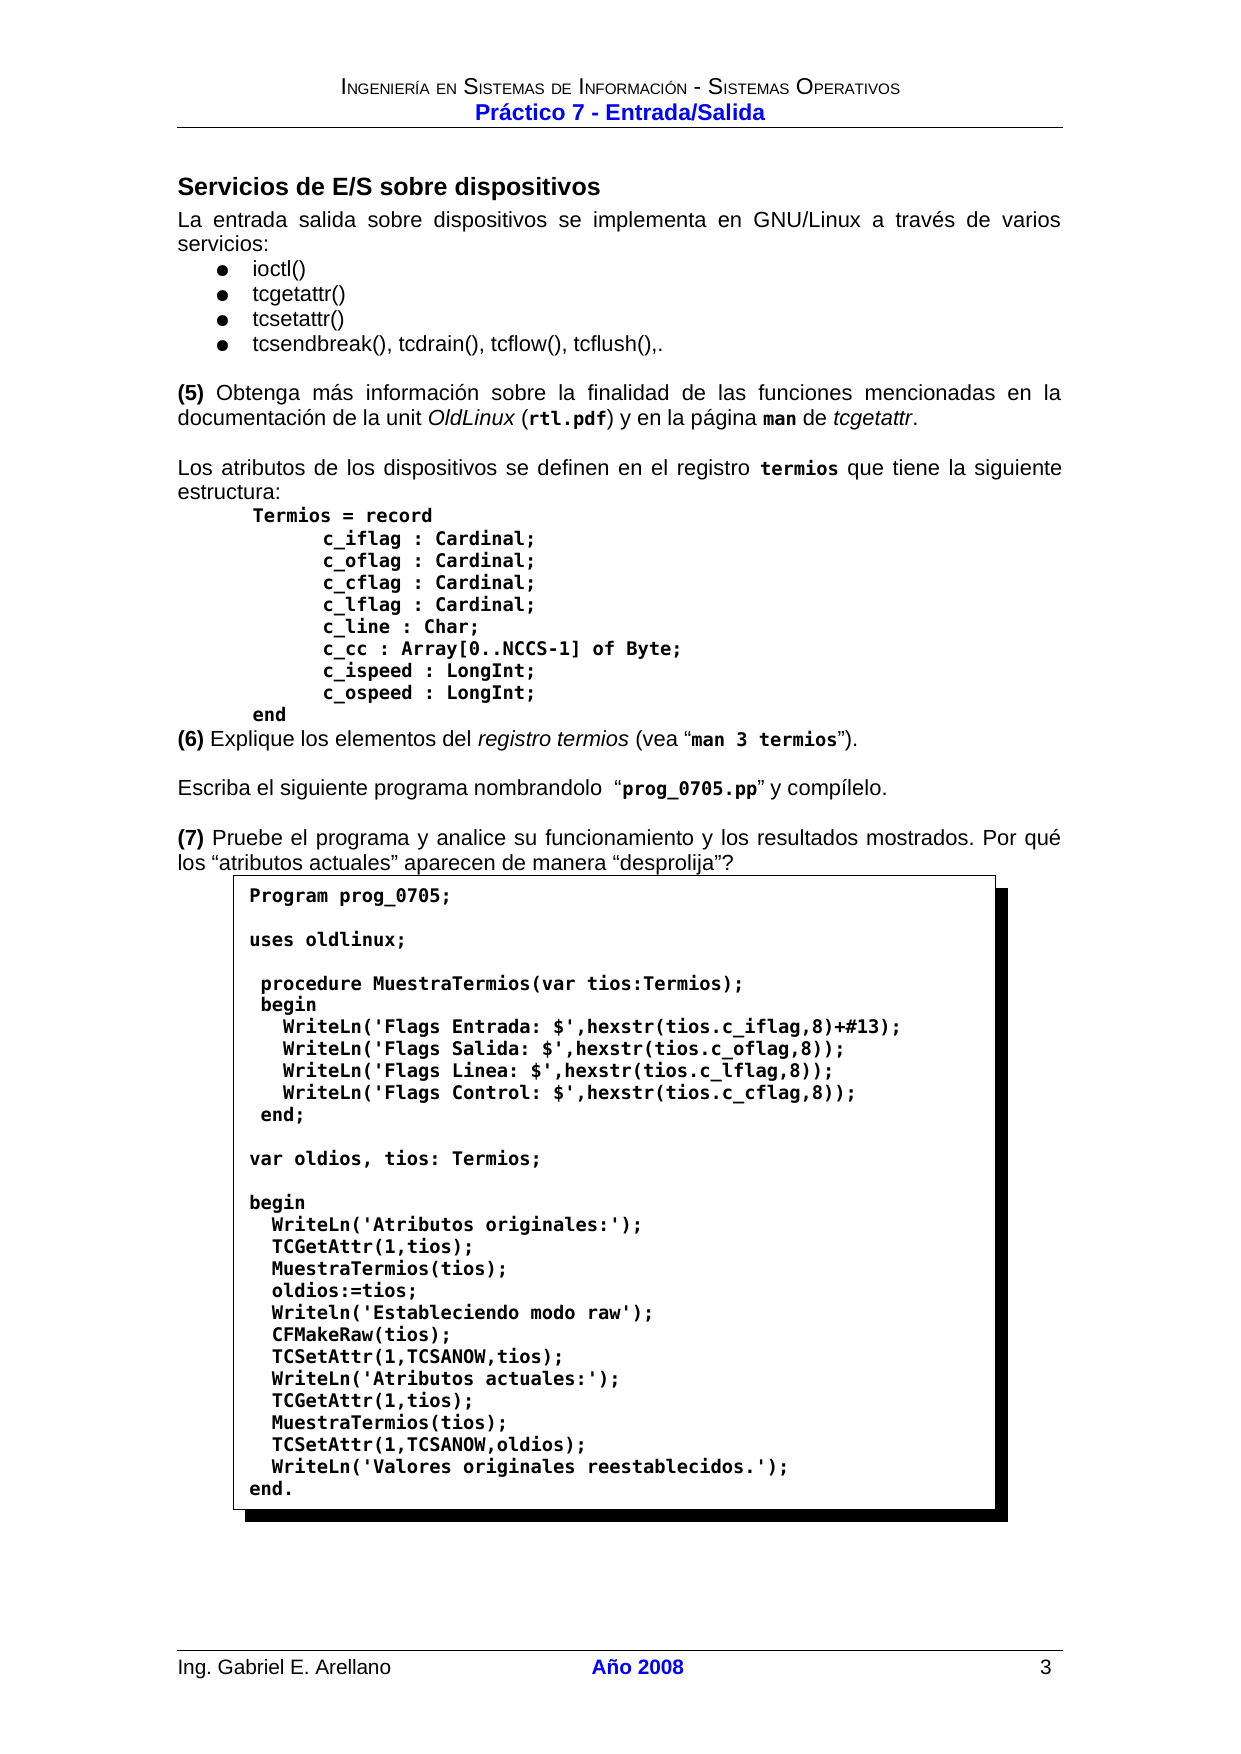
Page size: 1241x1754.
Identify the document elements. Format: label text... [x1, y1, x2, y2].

text c_cc : Array[0..NCCS-1] of Byte; [177, 638, 1063, 660]
text c_lflag : Cardinal; [177, 594, 1063, 616]
text begin [249, 994, 978, 1016]
text TCSetAttr(1,TCSANOW,tios); [249, 1346, 978, 1368]
text c_cflag : Cardinal; [177, 572, 1063, 594]
text Termios = record [177, 504, 1063, 528]
text CFMakeRaw(tios); [249, 1324, 978, 1346]
text end; [249, 1104, 978, 1126]
text begin [249, 1192, 978, 1214]
text WriteLn('Valores originales reestablecidos.'); [249, 1456, 978, 1478]
text WriteLn('Flags Entrada: $',hexstr(tios.c_iflag,8)+#13); [249, 1016, 978, 1038]
text Program prog_0705; [249, 884, 978, 906]
text c_ospeed : LongInt; [177, 682, 1063, 704]
subtitle Servicios de E/S sobre dispositivos [177, 173, 1063, 201]
text end [177, 704, 1063, 726]
list tcgetattr() [215, 281, 1063, 306]
text uses oldlinux; [249, 928, 978, 950]
text procedure MuestraTermios(var tios:Termios); [249, 972, 978, 994]
list tcsetattr() [215, 306, 1063, 331]
text var oldios, tios: Termios; [249, 1148, 978, 1170]
text c_line : Char; [177, 616, 1063, 638]
text (6) Explique los elementos del registro termios (vea “man 3 termios”). [177, 726, 1063, 751]
text Los atributos de los dispositivos se definen en el registro termios que tiene la siguiente estructura: [177, 455, 1063, 504]
text MuestraTermios(tios); [249, 1412, 978, 1434]
text WriteLn('Flags Salida: $',hexstr(tios.c_oflag,8)); [249, 1038, 978, 1060]
text c_iflag : Cardinal; [177, 528, 1063, 550]
text Escriba el siguiente programa nombrandolo “prog_0705.pp” y compílelo. [177, 776, 1063, 800]
text TCGetAttr(1,tios); [249, 1390, 978, 1412]
text La entrada salida sobre dispositivos se implementa en GNU/Linux a través de varios servicios: [177, 207, 1063, 257]
text WriteLn('Atributos actuales:'); [249, 1368, 978, 1390]
text oldios:=tios; [249, 1280, 978, 1302]
list tcsendbreak(), tcdrain(), tcflow(), tcflush(),. [215, 331, 1063, 356]
text (5) Obtenga más información sobre la finalidad de las funciones mencionadas en la documentación de la unit OldLinux (rtl.pdf) y en la página man de tcgetattr. [177, 381, 1063, 430]
text Writeln('Estableciendo modo raw'); [249, 1302, 978, 1324]
text WriteLn('Flags Linea: $',hexstr(tios.c_lflag,8)); [249, 1060, 978, 1082]
text WriteLn('Atributos originales:'); [249, 1214, 978, 1236]
text TCGetAttr(1,tios); [249, 1236, 978, 1258]
text TCSetAttr(1,TCSANOW,oldios); [249, 1434, 978, 1456]
text c_oflag : Cardinal; [177, 550, 1063, 572]
text MuestraTermios(tios); [249, 1258, 978, 1280]
text WriteLn('Flags Control: $',hexstr(tios.c_cflag,8)); [249, 1082, 978, 1104]
text c_ispeed : LongInt; [177, 660, 1063, 682]
text end. [249, 1478, 978, 1500]
text (7) Pruebe el programa y analice su funcionamiento y los resultados mostrados. Por qué los “atributos actuales” aparecen de manera “desprolija”? [177, 825, 1063, 875]
list ioctl() [215, 257, 1063, 281]
